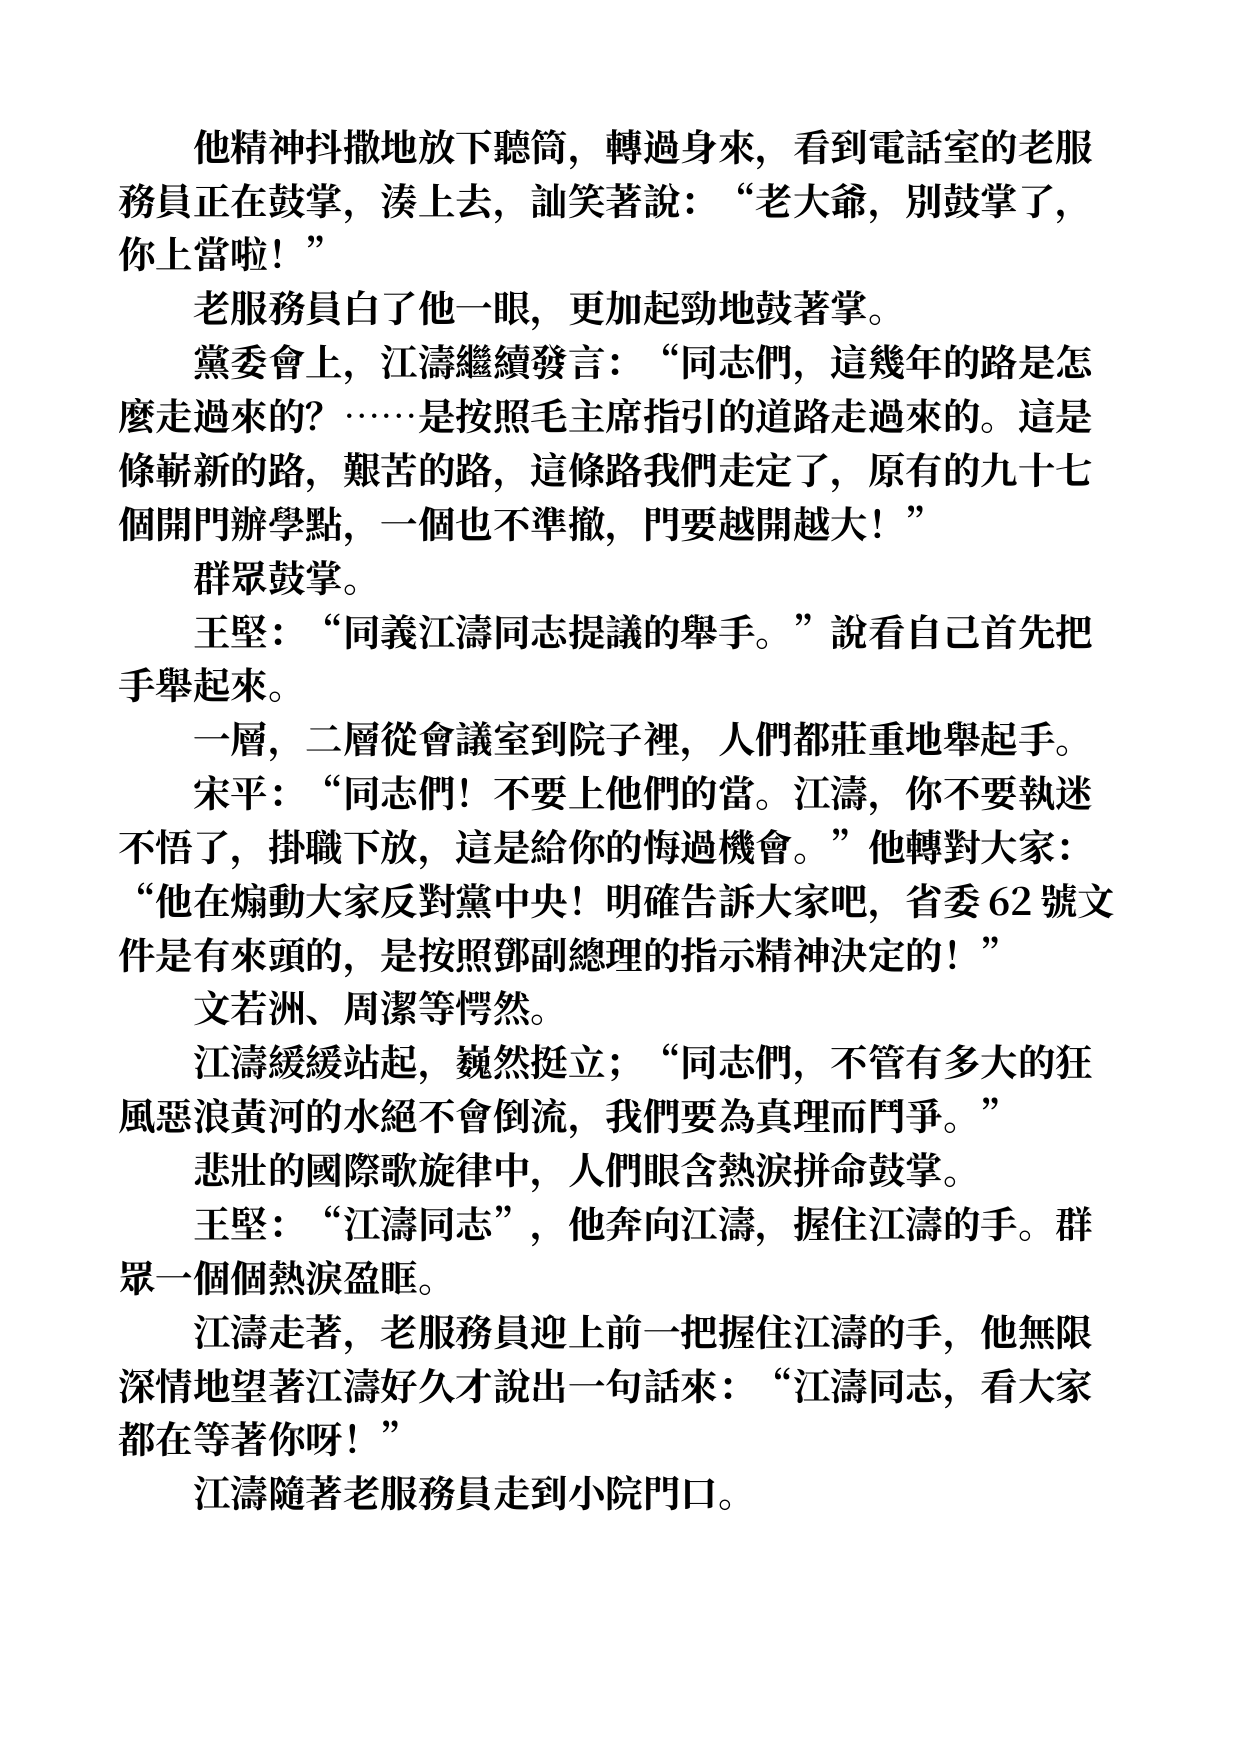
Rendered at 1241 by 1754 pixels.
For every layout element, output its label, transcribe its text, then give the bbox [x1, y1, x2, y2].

text 王堅：“同義江濤同志提議的舉手。”說看自己首先把手舉起來。 [118, 603, 1122, 711]
text 文若洲、周潔等愕然。 [118, 980, 1122, 1034]
text 老服務員白了他一眼，更加起勁地鼓著掌。 [118, 280, 1122, 333]
text 悲壯的國際歌旋律中，人們眼含熱淚拼命鼓掌。 [118, 1141, 1122, 1195]
text 江濤走著，老服務員迎上前一把握住江濤的手，他無限深情地望著江濤好久才說出一句話來：“江濤同志，看大家都在等著你呀！” [118, 1303, 1122, 1464]
text 宋平：“同志們！不要上他們的當。江濤，你不要執迷不悟了，掛職下放，這是給你的悔過機會。”他轉對大家：“他在煽動大家反對黨中央！明確告訴大家吧，省委62號文件是有來頭的，是按照鄧副總理的指示精神決定的！” [118, 764, 1122, 980]
text 他精神抖撒地放下聽筒，轉過身來，看到電話室的老服務員正在鼓掌，湊上去，訕笑著說：“老大爺，別鼓掌了，你上當啦！” [118, 118, 1122, 280]
text 江濤緩緩站起，巍然挺立；“同志們，不管有多大的狂風惡浪黃河的水絕不會倒流，我們要為真理而鬥爭。” [118, 1034, 1122, 1141]
text 群眾鼓掌。 [118, 549, 1122, 603]
text 江濤隨著老服務員走到小院門口。 [118, 1464, 1122, 1518]
text 王堅：“江濤同志”，他奔向江濤，握住江濤的手。群眾一個個熱淚盈眶。 [118, 1195, 1122, 1303]
text 一層，二層從會議室到院子裡，人們都莊重地舉起手。 [118, 711, 1122, 764]
text 黨委會上，江濤繼續發言：“同志們，這幾年的路是怎麼走過來的？……是按照毛主席指引的道路走過來的。這是條嶄新的路，艱苦的路，這條路我們走定了，原有的九十七個開門辦學點，一個也不準撤，門要越開越大！” [118, 333, 1122, 549]
